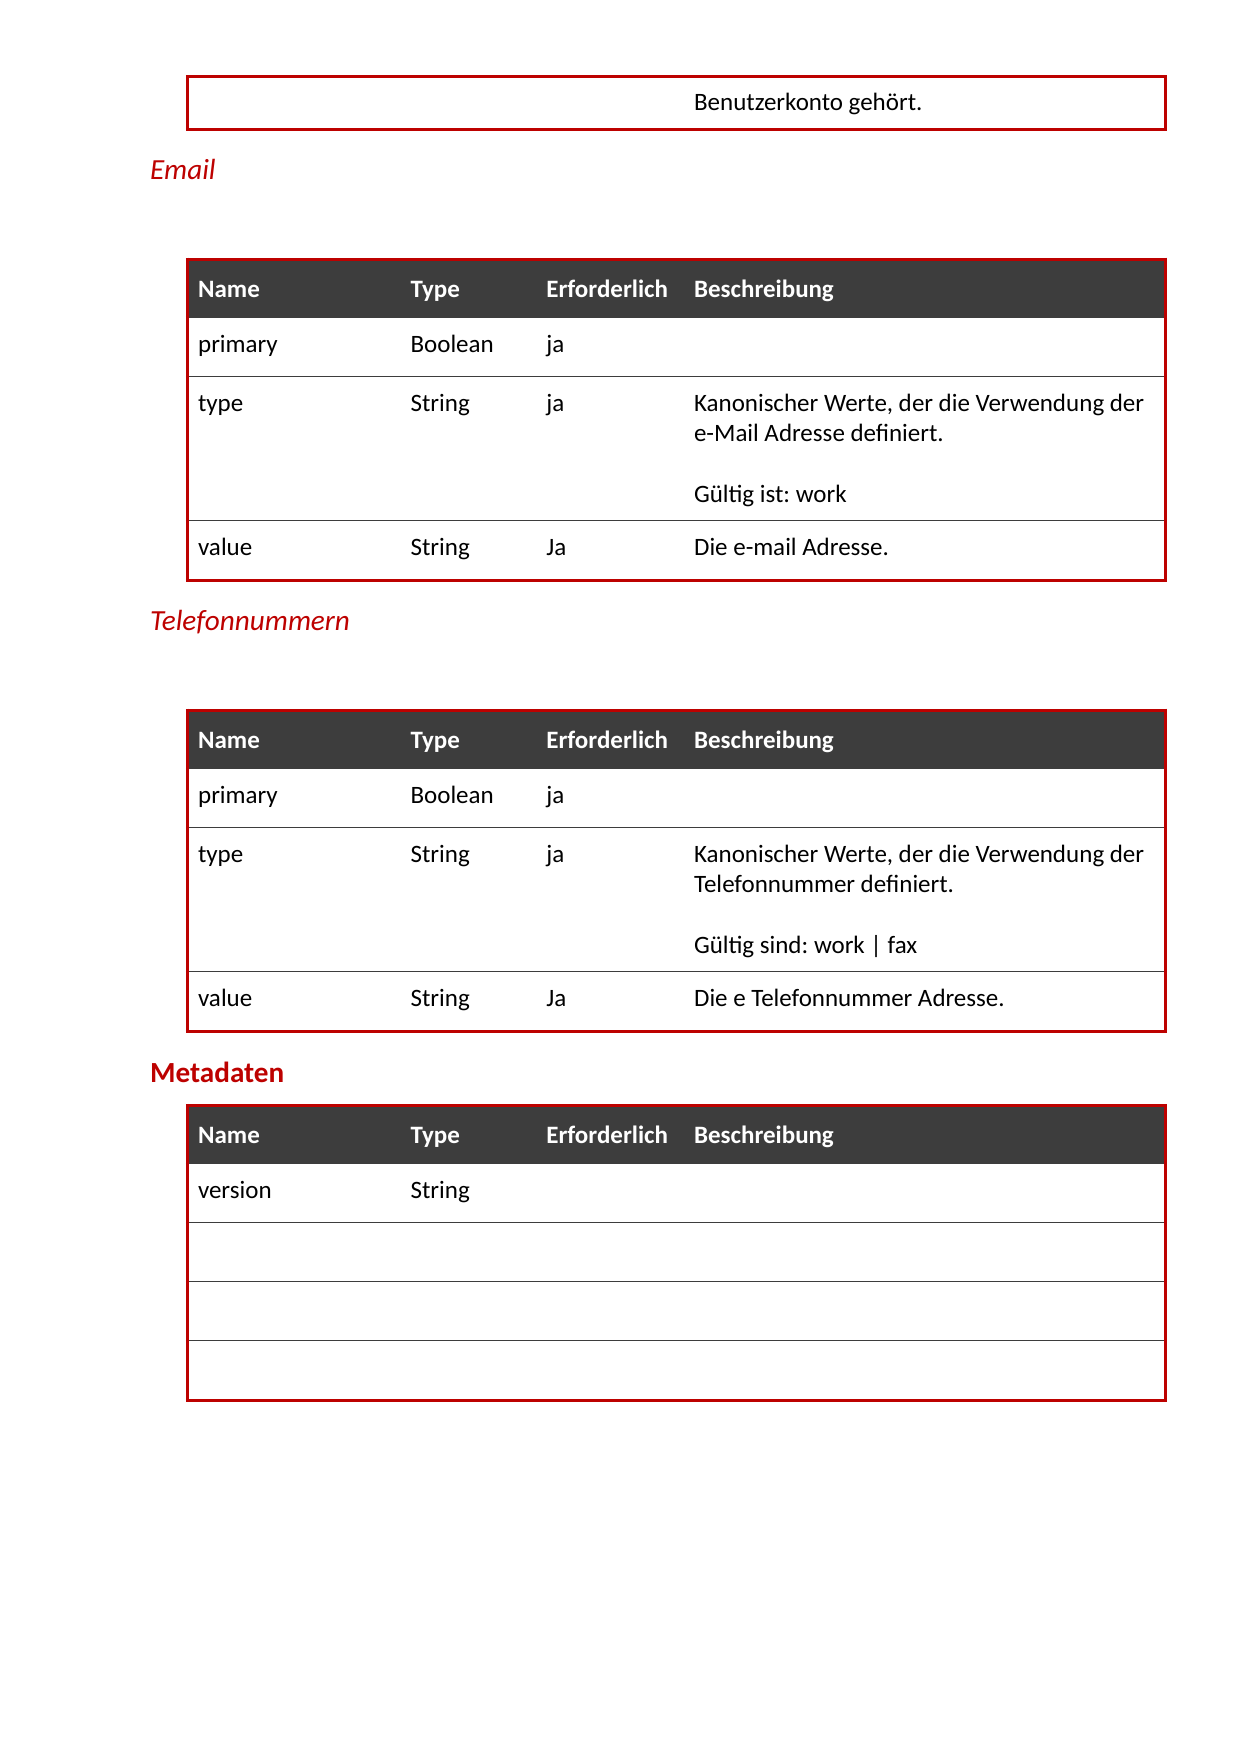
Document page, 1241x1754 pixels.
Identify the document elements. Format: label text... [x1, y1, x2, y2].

table_cell Ja [536, 521, 683, 578]
table_cell [189, 1282, 400, 1340]
table_cell ja [536, 769, 683, 827]
table_cell [189, 1341, 400, 1399]
table_cell Die e-mail Adresse. [684, 521, 1164, 578]
table_cell primary [189, 769, 400, 827]
table_header Type [400, 712, 536, 768]
table_cell [400, 1282, 536, 1340]
table_cell String [400, 1164, 536, 1222]
table_cell [189, 1223, 400, 1281]
subtitle Metadaten [150, 1054, 1165, 1089]
table_header Type [400, 261, 536, 316]
table_cell String [400, 377, 536, 519]
table_cell Benutzerkonto gehört. [684, 78, 1164, 127]
table_cell [400, 1223, 536, 1281]
table_header Beschreibung [684, 712, 1164, 768]
table_cell Ja [536, 972, 683, 1030]
table_cell [400, 78, 536, 127]
table_cell primary [189, 318, 400, 376]
table_cell type [189, 828, 400, 971]
table_cell [536, 1164, 683, 1222]
table_header Erforderlich [536, 712, 683, 768]
table_header Name [189, 1107, 400, 1163]
table_cell Boolean [400, 318, 536, 376]
table_header Name [189, 261, 400, 316]
table_cell [536, 1341, 683, 1399]
subtitle Email [150, 151, 1165, 187]
table_cell value [189, 972, 400, 1030]
table_cell [400, 1341, 536, 1399]
table_header Beschreibung [684, 261, 1164, 316]
table_cell [684, 1282, 1164, 1340]
table_header Beschreibung [684, 1107, 1164, 1163]
table_cell String [400, 521, 536, 578]
table_cell ja [536, 377, 683, 519]
table_cell [189, 78, 400, 127]
subtitle Telefonnummern [150, 602, 1165, 638]
table_header Erforderlich [536, 261, 683, 316]
table_header Name [189, 712, 400, 768]
table_header Type [400, 1107, 536, 1163]
table_cell Kanonischer Werte, der die Verwendung der e-Mail Adresse definiert. Gültig ist: work [684, 377, 1164, 519]
table_cell ja [536, 318, 683, 376]
table_cell [536, 1223, 683, 1281]
table_cell String [400, 972, 536, 1030]
table_header Erforderlich [536, 1107, 683, 1163]
table_cell String [400, 828, 536, 971]
table_cell [684, 769, 1164, 827]
table_cell [684, 1341, 1164, 1399]
table_cell [536, 78, 683, 127]
table_cell [684, 318, 1164, 376]
table_cell [536, 1282, 683, 1340]
table_cell Boolean [400, 769, 536, 827]
table_cell Kanonischer Werte, der die Verwendung der Telefonnummer definiert. Gültig sind: work | fax [684, 828, 1164, 971]
table_cell Die e Telefonnummer Adresse. [684, 972, 1164, 1030]
table_cell version [189, 1164, 400, 1222]
table_cell [684, 1164, 1164, 1222]
table_cell value [189, 521, 400, 578]
table_cell ja [536, 828, 683, 971]
table_cell type [189, 377, 400, 519]
table_cell [684, 1223, 1164, 1281]
